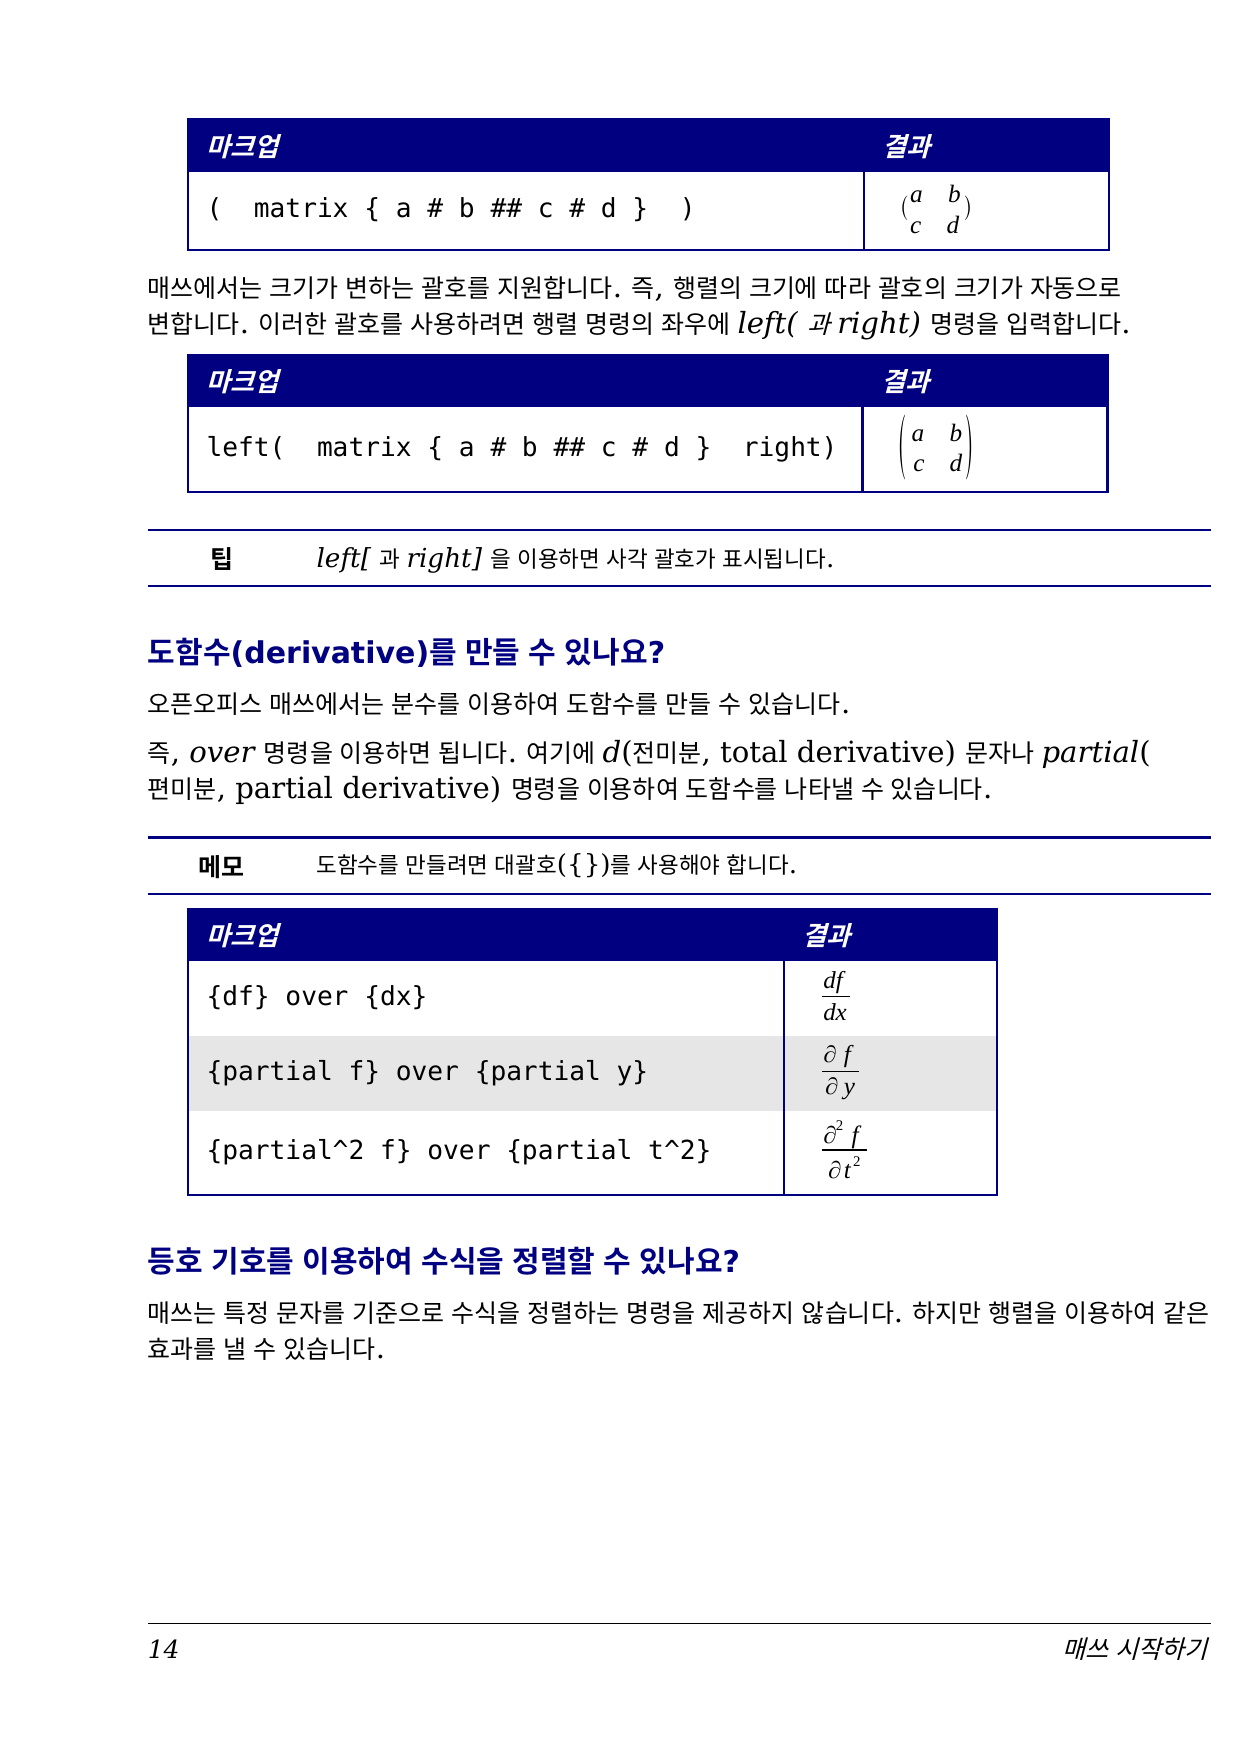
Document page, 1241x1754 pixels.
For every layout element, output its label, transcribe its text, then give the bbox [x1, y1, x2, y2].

text 즉, over 명령을 이용하면 됩니다. 여기에 d(전미분, total derivative) 문자나 partial(편미분, partial derivative) 명령을 이용하여 도함수를 나타낼 수 있습니다. [148, 733, 1211, 806]
table_header 결과 [864, 356, 1106, 405]
text 매쓰에서는 크기가 변하는 괄호를 지원합니다. 즉, 행렬의 크기에 따라 괄호의 크기가 자동으로 변합니다. 이러한 괄호를 사용하려면 행렬 명령의 좌우에 left( 과 right) 명령을 입력합니다. [148, 269, 1211, 341]
table_header 팁 [148, 531, 295, 585]
table_cell left( matrix { a # b ## c # d } right) [189, 407, 861, 491]
table_header 마크업 [189, 356, 861, 405]
table_cell [785, 1111, 996, 1194]
table_cell {partial^2 f} over {partial t^2} [189, 1111, 783, 1194]
table_cell [865, 172, 1108, 249]
text 오픈오피스 매쓰에서는 분수를 이용하여 도함수를 만들 수 있습니다. [148, 684, 1211, 721]
subtitle 등호 기호를 이용하여 수식을 정렬할 수 있나요? [148, 1237, 1211, 1281]
table_cell [785, 1036, 996, 1111]
table_cell [785, 961, 996, 1036]
table_header 마크업 [189, 910, 783, 959]
table_header 도함수를 만들려면 대괄호({})를 사용해야 합니다. [295, 839, 1211, 893]
table_header 결과 [785, 910, 996, 959]
table_header left[ 과 right] 을 이용하면 사각 괄호가 표시됩니다. [295, 531, 1211, 585]
table_cell [864, 407, 1106, 491]
table_header 결과 [865, 120, 1108, 170]
table_cell ( matrix { a # b ## c # d } ) [189, 172, 863, 249]
table_cell {df} over {dx} [189, 961, 783, 1036]
table_header 마크업 [189, 120, 863, 170]
table_header 메모 [148, 839, 295, 893]
table_cell {partial f} over {partial y} [189, 1036, 783, 1111]
text 매쓰는 특정 문자를 기준으로 수식을 정렬하는 명령을 제공하지 않습니다. 하지만 행렬을 이용하여 같은 효과를 낼 수 있습니다. [148, 1293, 1211, 1366]
subtitle 도함수(derivative)를 만들 수 있나요? [148, 628, 1211, 672]
